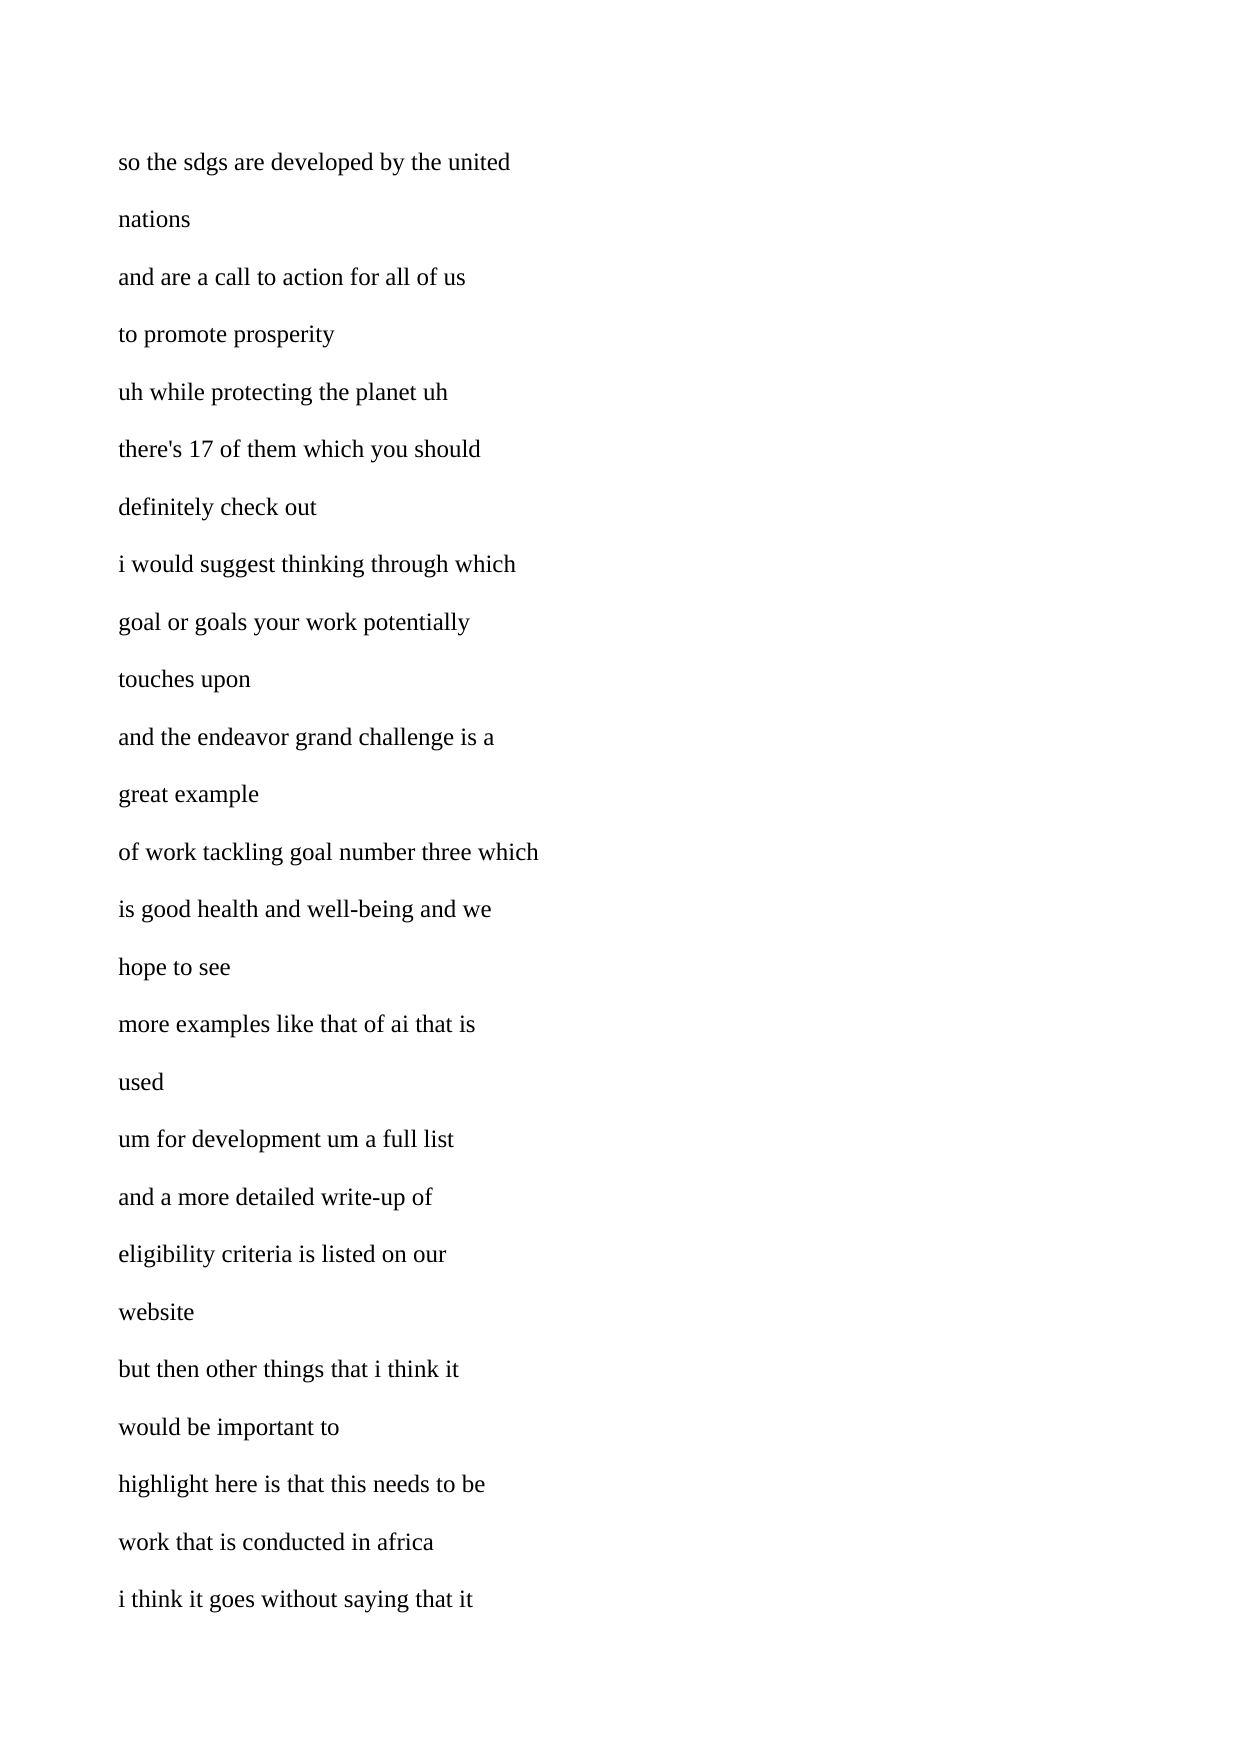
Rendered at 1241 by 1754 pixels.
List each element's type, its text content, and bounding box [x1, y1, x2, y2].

text i think it goes without saying that it [118, 1584, 1122, 1613]
text website [118, 1297, 1122, 1326]
text touches upon [118, 664, 1122, 693]
text to promote prosperity [118, 319, 1122, 348]
text used [118, 1067, 1122, 1096]
text would be important to [118, 1412, 1122, 1441]
text great example [118, 779, 1122, 808]
text definitely check out [118, 492, 1122, 521]
text uh while protecting the planet uh [118, 377, 1122, 406]
text but then other things that i think it [118, 1354, 1122, 1383]
text there's 17 of them which you should [118, 434, 1122, 463]
text is good health and well-being and we [118, 894, 1122, 923]
text and are a call to action for all of us [118, 262, 1122, 291]
text highlight here is that this needs to be [118, 1469, 1122, 1498]
text nations [118, 204, 1122, 233]
text more examples like that of ai that is [118, 1009, 1122, 1038]
text um for development um a full list [118, 1124, 1122, 1153]
text eligibility criteria is listed on our [118, 1239, 1122, 1268]
text so the sdgs are developed by the united [118, 147, 1122, 176]
text work that is conducted in africa [118, 1527, 1122, 1556]
text and the endeavor grand challenge is a [118, 722, 1122, 751]
text and a more detailed write-up of [118, 1182, 1122, 1211]
text goal or goals your work potentially [118, 607, 1122, 636]
text hope to see [118, 952, 1122, 981]
text i would suggest thinking through which [118, 549, 1122, 578]
text of work tackling goal number three which [118, 837, 1122, 866]
